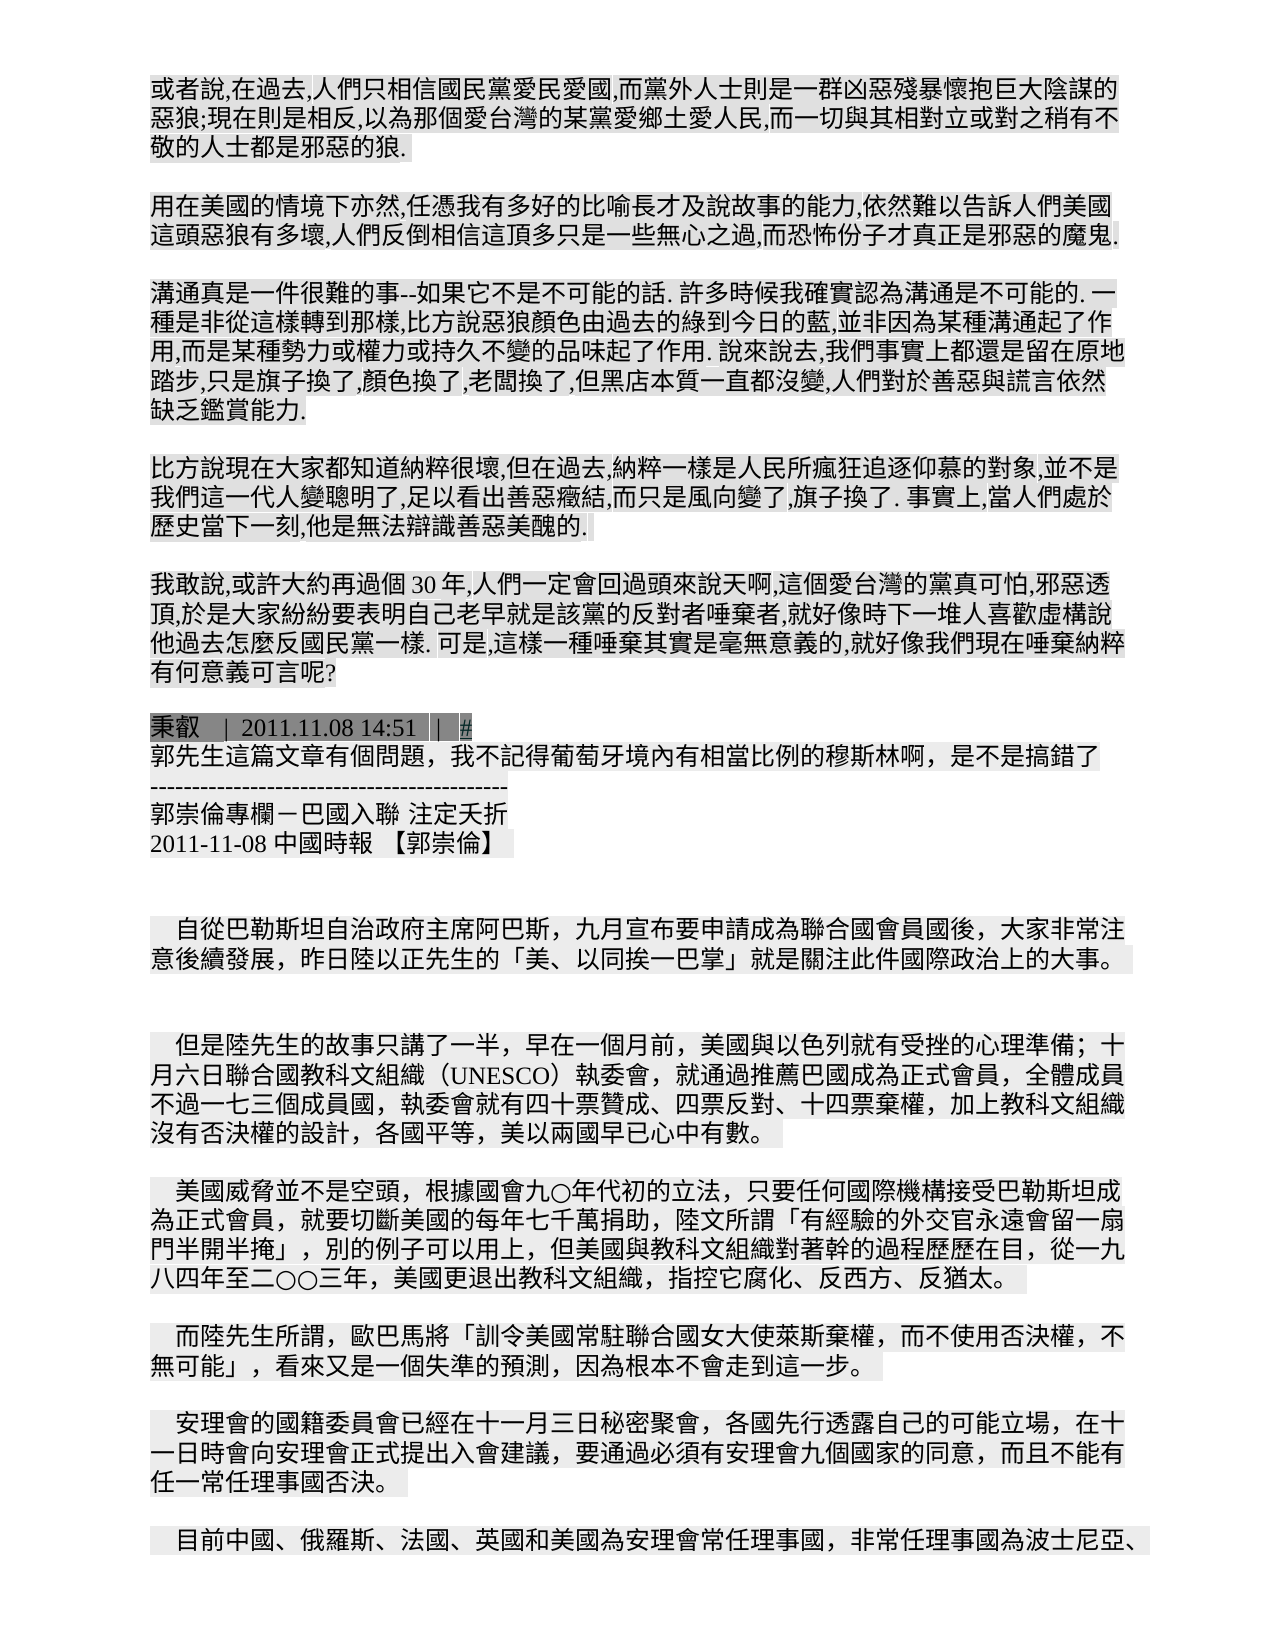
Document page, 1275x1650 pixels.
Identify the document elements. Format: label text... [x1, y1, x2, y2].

text 或者說,在過去,人們只相信國民黨愛民愛國,而黨外人士則是一群凶惡殘暴懷抱巨大陰謀的惡狼;現在則是相反,以為那個愛台灣的某黨愛鄉土愛人民,而一切與其相對立或對之稍有不敬的人士都是邪惡的狼. 用在美國的情境下亦然,任憑我有多好的比喻長才及說故事的能力,依然難以告訴人們美國這頭惡狼有多壞,人們反倒相信這頂多只是一些無心之過,而恐怖份子才真正是邪惡的魔鬼. 溝通真是一件很難的事--如果它不是不可能的話. 許多時候我確實認為溝通是不可能的. 一種是非從這樣轉到那樣,比方說惡狼顏色由過去的綠到今日的藍,並非因為某種溝通起了作用,而是某種勢力或權力或持久不變的品味起了作用. 說來說去,我們事實上都還是留在原地踏步,只是旗子換了,顏色換了,老闆換了,但黑店本質一直都沒變,人們對於善惡與謊言依然缺乏鑑賞能力. 比方說現在大家都知道納粹很壞,但在過去,納粹一樣是人民所瘋狂追逐仰慕的對象,並不是我們這一代人變聰明了,足以看出善惡癥結,而只是風向變了,旗子換了. 事實上,當人們處於歷史當下一刻,他是無法辯識善惡美醜的. 我敢說,或許大約再過個30年,人們一定會回過頭來說天啊,這個愛台灣的黨真可怕,邪惡透頂,於是大家紛紛要表明自己老早就是該黨的反對者唾棄者,就好像時下一堆人喜歡虛構說他過去怎麼反國民黨一樣. 可是,這樣一種唾棄其實是毫無意義的,就好像我們現在唾棄納粹有何意義可言呢? [150, 75, 1125, 688]
text 郭先生這篇文章有個問題，我不記得葡萄牙境內有相當比例的穆斯林啊，是不是搞錯了 ------------------------------------------- 郭崇倫專欄－巴國入聯 注定夭折 2011-11-08 中國時報 【郭崇倫】 自從巴勒斯坦自治政府主席阿巴斯，九月宣布要申請成為聯合國會員國後，大家非常注意後續發展，昨日陸以正先生的「美、以同挨一巴掌」就是關注此件國際政治上的大事。 但是陸先生的故事只講了一半，早在一個月前，美國與以色列就有受挫的心理準備；十月六日聯合國教科文組織（UNESCO）執委會，就通過推薦巴國成為正式會員，全體成員不過一七三個成員國，執委會就有四十票贊成、四票反對、十四票棄權，加上教科文組織沒有否決權的設計，各國平等，美以兩國早已心中有數。 美國威脅並不是空頭，根據國會九○年代初的立法，只要任何國際機構接受巴勒斯坦成為正式會員，就要切斷美國的每年七千萬捐助，陸文所謂「有經驗的外交官永遠會留一扇門半開半掩」，別的例子可以用上，但美國與教科文組織對著幹的過程歷歷在目，從一九八四年至二○○三年，美國更退出教科文組織，指控它腐化、反西方、反猶太。 而陸先生所謂，歐巴馬將「訓令美國常駐聯合國女大使萊斯棄權，而不使用否決權，不無可能」，看來又是一個失準的預測，因為根本不會走到這一步。 安理會的國籍委員會已經在十一月三日秘密聚會，各國先行透露自己的可能立場，在十一日時會向安理會正式提出入會建議，要通過必須有安理會九個國家的同意，而且不能有任一常任理事國否決。 目前中國、俄羅斯、法國、英國和美國為安理會常任理事國，非常任理事國為波士尼亞、巴西、加蓬、黎巴嫩、尼日利亞、哥倫比亞、德國、印度、葡萄牙和南非。 確定支持巴國入聯的是金磚五國（中俄巴印與南非）以及黎巴嫩等六國，確定反對的是美國以及對以色列有原罪感的德國，其他國家就是雙方爭取的目標。 有了九國支持，並不代表入聯案會過關，相反的則確定會帶來美國的否決，雖然此注定會讓入聯案夭折，但這正是巴勒斯坦要的：逼美國與以色列在這個議題上表態。 以色列已經醜態畢露，除了截留應該交給巴勒斯坦的海關稅款，還宣布增加上千戶屯墾區的新住宅，但巴勒斯坦更希望逼美國出手否決，好從道德的高度上批評美國。 在這幾周內，外交折衝達到了白熱化，針對境內有相當比例穆斯林人口的葡萄牙與波士尼亞（Bosnia-Herzegovina），匿名的巴勒斯坦官員已經放出話來：「那些決定要投反對票或棄權票的國家，將會付出政治代價，這些政府必須向自己的人民解釋，為什麼要否定巴勒斯坦人的自決權利」。不過另外一邊，美國並沒有如陸大使所言「幡然改變」政策，反而更加強外交攻勢。 波士尼亞為現任安理會非常任理事國，巴方聲稱已確保八張贊成票，期望波國提供第九票，上周以巴兩國外交部長都曾到波國遊說，但真正有影響力的是美國，總統歐巴馬日前親筆致函波士尼亞主席團，要求不要支持，其中當然包括了秘密承諾。 波國主席團採共識決，三名成員因此意見分歧，信奉回教的波士尼亞族成員支持巴勒斯坦入聯，東正教的塞族成員傾向以色列立場，而信奉基督教的克族成員尚未明確表露立場，三名成員如果不能就投票達成一致，就只能投棄權票。 法國則是另外一個例子，在歐洲各國當中，法國常不跟著美國走，有自己的中東政策，薩科奇總統在聯合國大會演說時，公開贊同巴勒斯坦應該採取梵蒂岡模式（即比現在的觀察員更進一步，有國家主權的觀察員），在總部設在巴黎的教科文組織投票中，法國竟然投下贊成票，讓美國代表瞠目結舌。 但是法國上周宣布棄權，這與歐巴馬到坎城參加Ｇ二○高峰會，有時間上的巧合，歐巴馬給足薩科奇面子，連袂出席共同記者會，與他一起檢閱部隊，紀念兩國並肩作戰的歷史，法國反對黨大喊這是「免費政治宣傳」，是在明年四月的法國總統大選選邊站。 巴勒斯坦一度曾接近九這個魔術數字，但經過美國細膩的運作，上周波士尼亞、法國、哥倫比亞相繼宣布棄權，十一日如果要付諸表決，巴國入聯案肯定排不入議程。 但是巴勒斯坦現在看起來寧可玉碎，不願瓦全，自治政府主席阿巴斯六日宣稱，絕不會自行撤案，接受低於主權會員國資格的妥協，巴國駐日內瓦代表宣稱，在教科文組織獲得通過後，將在聯合國十六個附屬機構，「一個接著一個」，尋求正式會員資格，這個聲音在安理會受阻之後，將更為響亮。 這是烽火燎原的策略，美國必須全面從一個一個國際機構來防堵，台灣在陳水扁執政期間，也曾經採取類似的策略，台灣失敗了，但巴勒斯坦卻有成功的可能。（chenlungkuo@yahoo.com） [150, 742, 1125, 1555]
text 秉叡 | 2011.11.08 14:51 | # [150, 713, 1125, 742]
